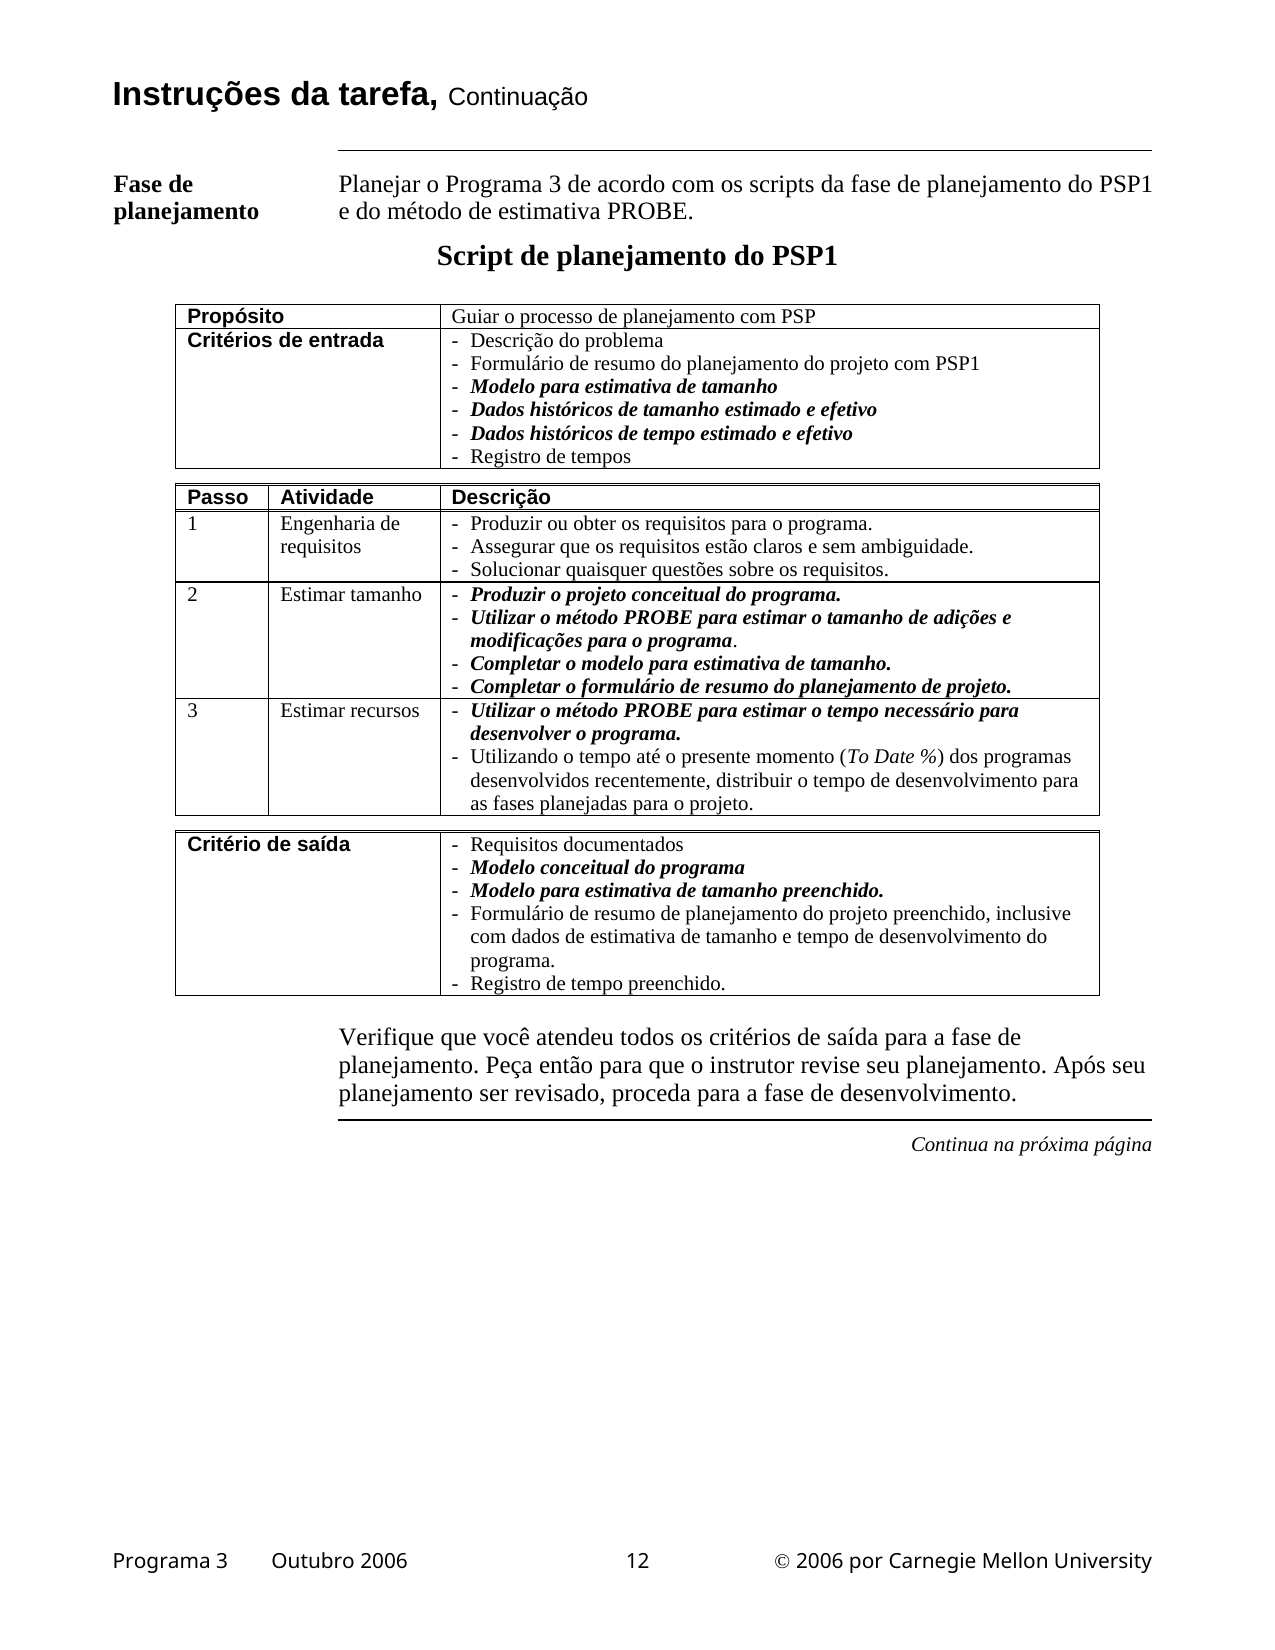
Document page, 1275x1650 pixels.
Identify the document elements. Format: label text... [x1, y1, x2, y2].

title Instruções da tarefa, Continuação [112, 75, 1162, 112]
table_cell 3 [176, 699, 268, 815]
table_header Critério de saída [176, 833, 440, 995]
table_header Atividade [269, 486, 440, 509]
text Continua na próxima página [337, 1120, 1152, 1156]
table_cell Critérios de entrada [176, 329, 440, 468]
table_cell Estimar tamanho [269, 583, 440, 698]
table_header Planejar o Programa 3 de acordo com os scripts da fase de planejamento do PSP1 e do método de estimativa PROBE. [338, 170, 1154, 225]
table_header Passo [176, 486, 268, 509]
table_cell 2 [176, 583, 268, 698]
table_cell Engenharia de requisitos [269, 512, 440, 581]
text Script de planejamento do PSP1 [112, 239, 1162, 271]
table_cell Utilizar o método PROBE para estimar o tempo necessário para desenvolver o programa. Utilizando o tempo até o presente momento (To Date %) dos programas desenvolvidos recentemente, distribuir o tempo de desenvolvimento para as fases planejadas para o projeto. [441, 699, 1099, 815]
table_header [113, 1024, 338, 1107]
table_cell Produzir ou obter os requisitos para o programa. Assegurar que os requisitos estão claros e sem ambiguidade. Solucionar quaisquer questões sobre os requisitos. [441, 512, 1099, 581]
table_cell 1 [176, 512, 268, 581]
table_cell Descrição do problema Formulário de resumo do planejamento do projeto com PSP1 Modelo para estimativa de tamanho Dados históricos de tamanho estimado e efetivo Dados históricos de tempo estimado e efetivo Registro de tempos [441, 329, 1099, 468]
table_header Propósito [176, 305, 440, 328]
table_header Descrição [441, 486, 1099, 509]
table_header Verifique que você atendeu todos os critérios de saída para a fase de planejamento. Peça então para que o instrutor revise seu planejamento. Após seu planejamento ser revisado, proceda para a fase de desenvolvimento. [338, 1024, 1154, 1107]
table_header Requisitos documentados Modelo conceitual do programa Modelo para estimativa de tamanho preenchido. Formulário de resumo de planejamento do projeto preenchido, inclusive com dados de estimativa de tamanho e tempo de desenvolvimento do programa. Registro de tempo preenchido. [441, 833, 1099, 995]
table_cell Produzir o projeto conceitual do programa. Utilizar o método PROBE para estimar o tamanho de adições e modificações para o programa. Completar o modelo para estimativa de tamanho. Completar o formulário de resumo do planejamento de projeto. [441, 583, 1099, 698]
table_header Fase de planejamento [113, 170, 338, 225]
table_header Guiar o processo de planejamento com PSP [441, 305, 1099, 328]
table_cell Estimar recursos [269, 699, 440, 815]
